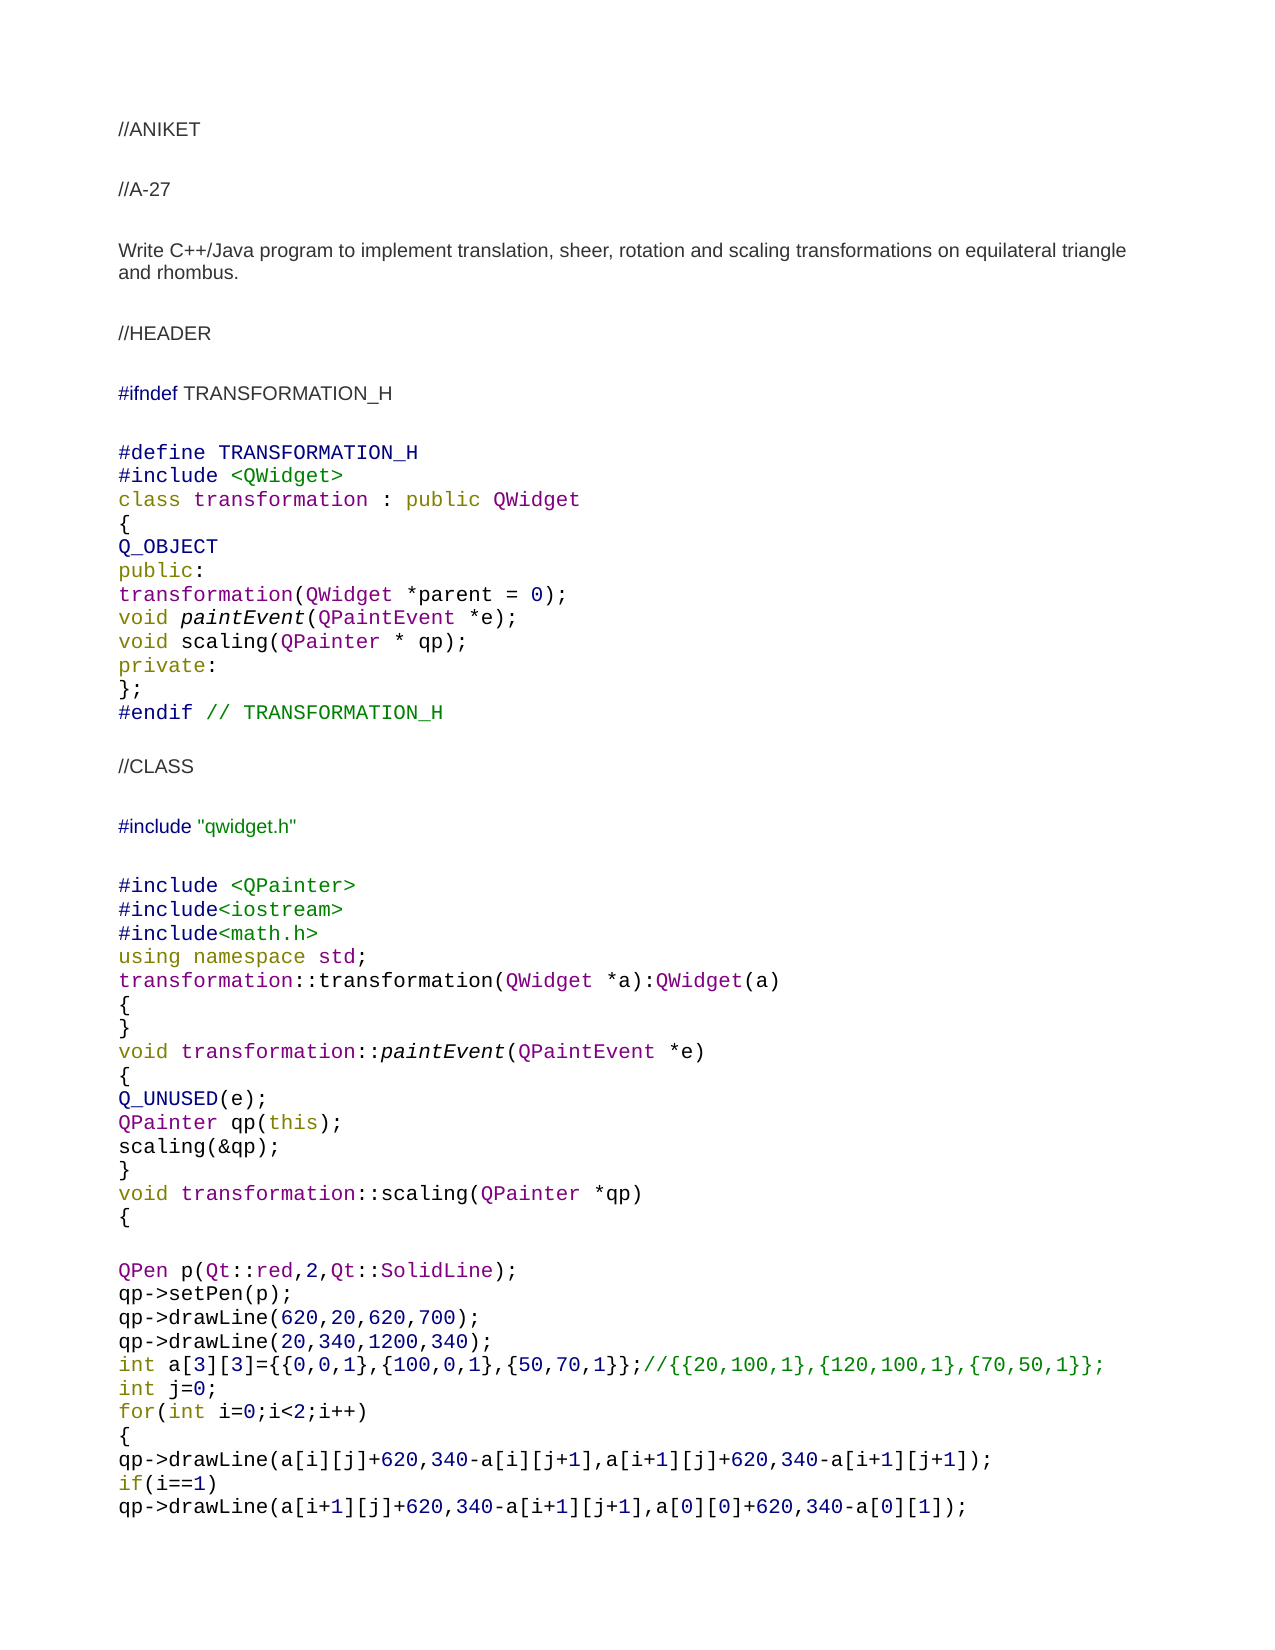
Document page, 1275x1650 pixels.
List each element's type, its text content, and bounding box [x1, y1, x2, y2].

text #define TRANSFORMATION_H [118, 442, 1157, 466]
text qp->drawLine(20,340,1200,340); [118, 1331, 1157, 1354]
text { [118, 994, 1157, 1017]
text #endif // TRANSFORMATION_H [118, 702, 1157, 726]
text }; [118, 678, 1157, 702]
text public: [118, 560, 1157, 584]
text int j=0; [118, 1378, 1157, 1402]
text //CLASS [118, 755, 1157, 778]
text qp->drawLine(620,20,620,700); [118, 1307, 1157, 1331]
text Write C++/Java program to implement translation, sheer, rotation and scaling transformations on equilateral triangle and rhombus. [118, 238, 1157, 284]
text transformation(QWidget *parent = 0); [118, 584, 1157, 607]
text void scaling(QPainter * qp); [118, 631, 1157, 655]
text //A-27 [118, 178, 1157, 201]
text private: [118, 655, 1157, 678]
text { [118, 1425, 1157, 1449]
text #include "qwidget.h" [118, 815, 1157, 838]
text Q_OBJECT [118, 536, 1157, 560]
text transformation::transformation(QWidget *a):QWidget(a) [118, 970, 1157, 994]
text using namespace std; [118, 946, 1157, 970]
text #include<iostream> [118, 899, 1157, 923]
text #include <QPainter> [118, 876, 1157, 899]
text #include <QWidget> [118, 466, 1157, 489]
text QPainter qp(this); [118, 1112, 1157, 1136]
text scaling(&qp); [118, 1136, 1157, 1159]
text if(i==1) [118, 1472, 1157, 1496]
text { [118, 1207, 1157, 1230]
text class transformation : public QWidget [118, 489, 1157, 513]
text void transformation::scaling(QPainter *qp) [118, 1183, 1157, 1207]
text Q_UNUSED(e); [118, 1088, 1157, 1112]
text int a[3][3]={{0,0,1},{100,0,1},{50,70,1}};//{{20,100,1},{120,100,1},{70,50,1}}; [118, 1354, 1157, 1378]
text } [118, 1159, 1157, 1183]
text { [118, 1065, 1157, 1088]
text void transformation::paintEvent(QPaintEvent *e) [118, 1041, 1157, 1065]
text QPen p(Qt::red,2,Qt::SolidLine); [118, 1260, 1157, 1283]
text { [118, 513, 1157, 536]
text } [118, 1017, 1157, 1041]
text //ANIKET [118, 118, 1157, 141]
text qp->setPen(p); [118, 1283, 1157, 1307]
text for(int i=0;i<2;i++) [118, 1402, 1157, 1425]
text qp->drawLine(a[i][j]+620,340-a[i][j+1],a[i+1][j]+620,340-a[i+1][j+1]); [118, 1449, 1157, 1472]
text //HEADER [118, 321, 1157, 344]
text qp->drawLine(a[i+1][j]+620,340-a[i+1][j+1],a[0][0]+620,340-a[0][1]); [118, 1496, 1157, 1520]
text #ifndef TRANSFORMATION_H [118, 382, 1157, 404]
text #include<math.h> [118, 923, 1157, 946]
text void paintEvent(QPaintEvent *e); [118, 607, 1157, 631]
